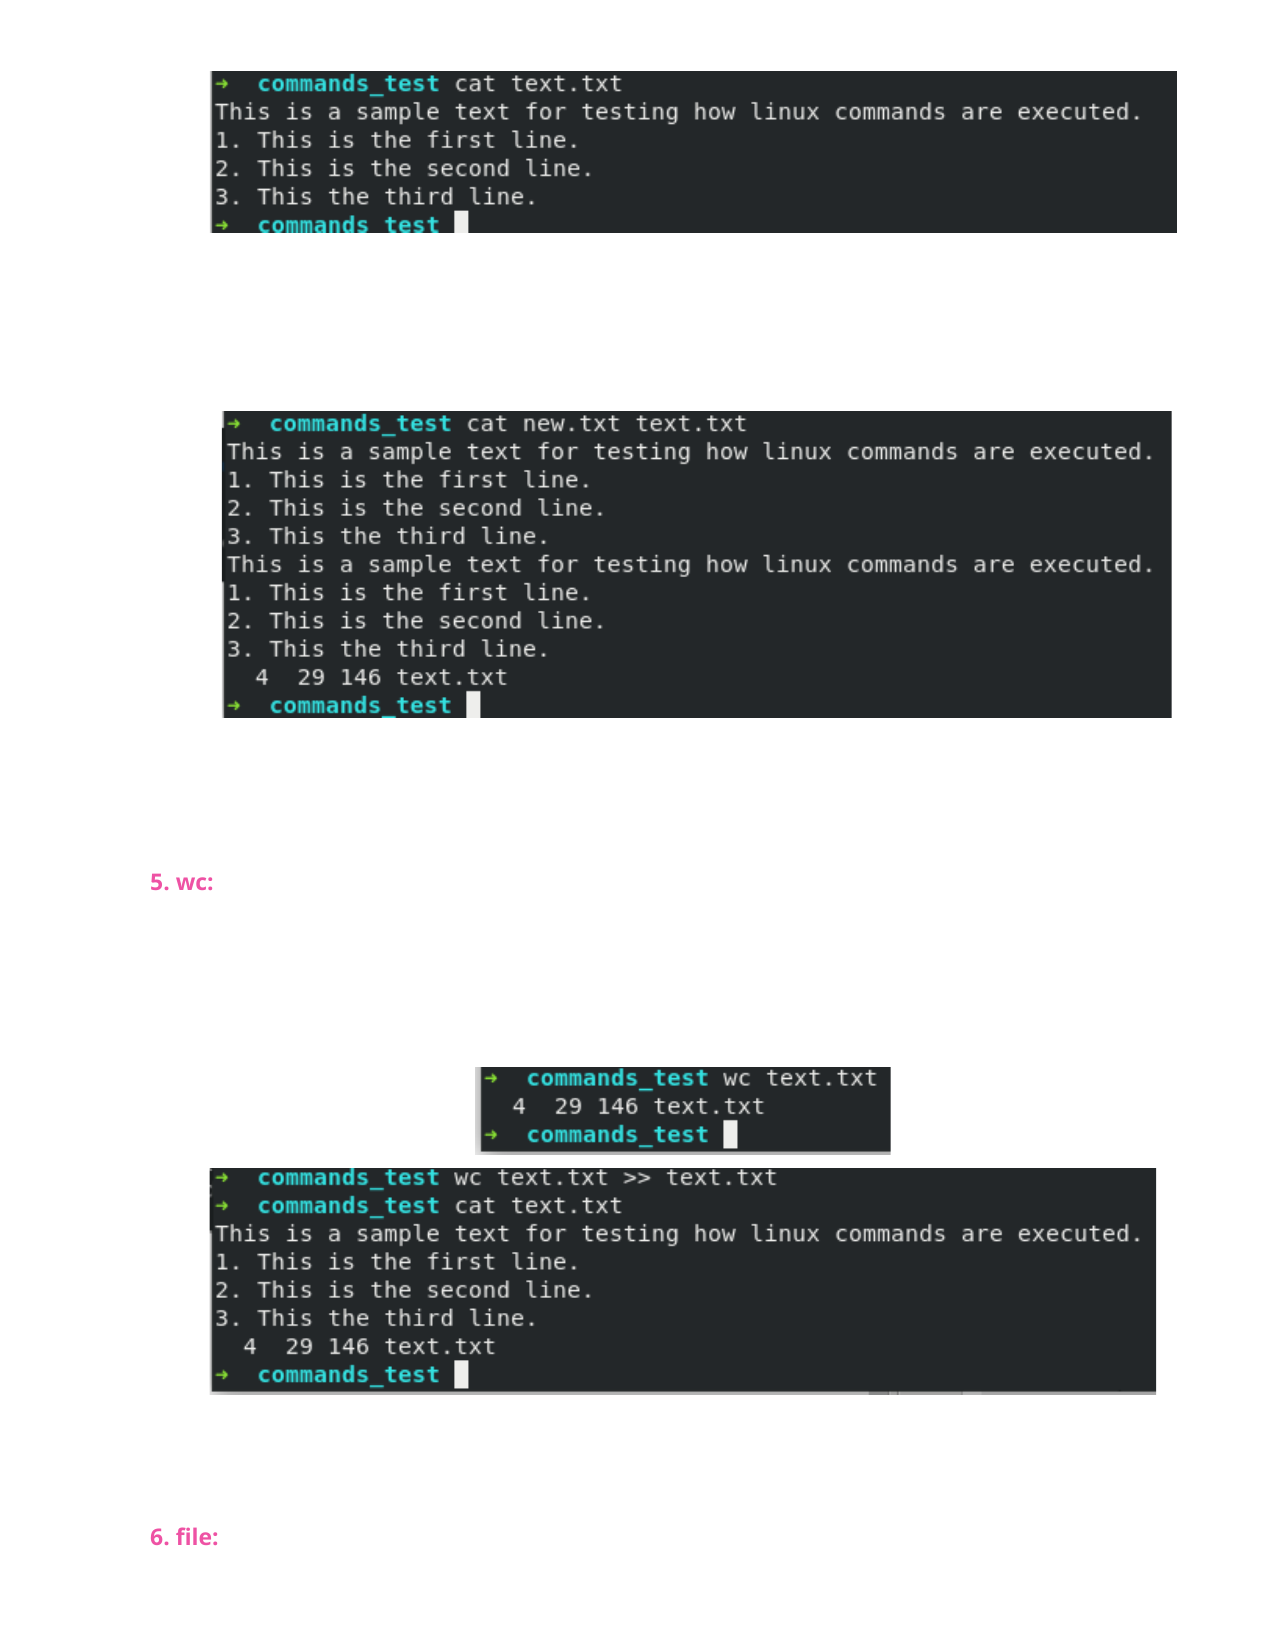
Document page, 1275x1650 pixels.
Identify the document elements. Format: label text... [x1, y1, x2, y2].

picture [221, 411, 1172, 718]
picture [475, 1067, 891, 1155]
text 5. wc: [150, 866, 1216, 897]
text 6. file: [150, 1521, 1216, 1552]
picture [209, 71, 1177, 233]
picture [209, 1168, 1157, 1395]
